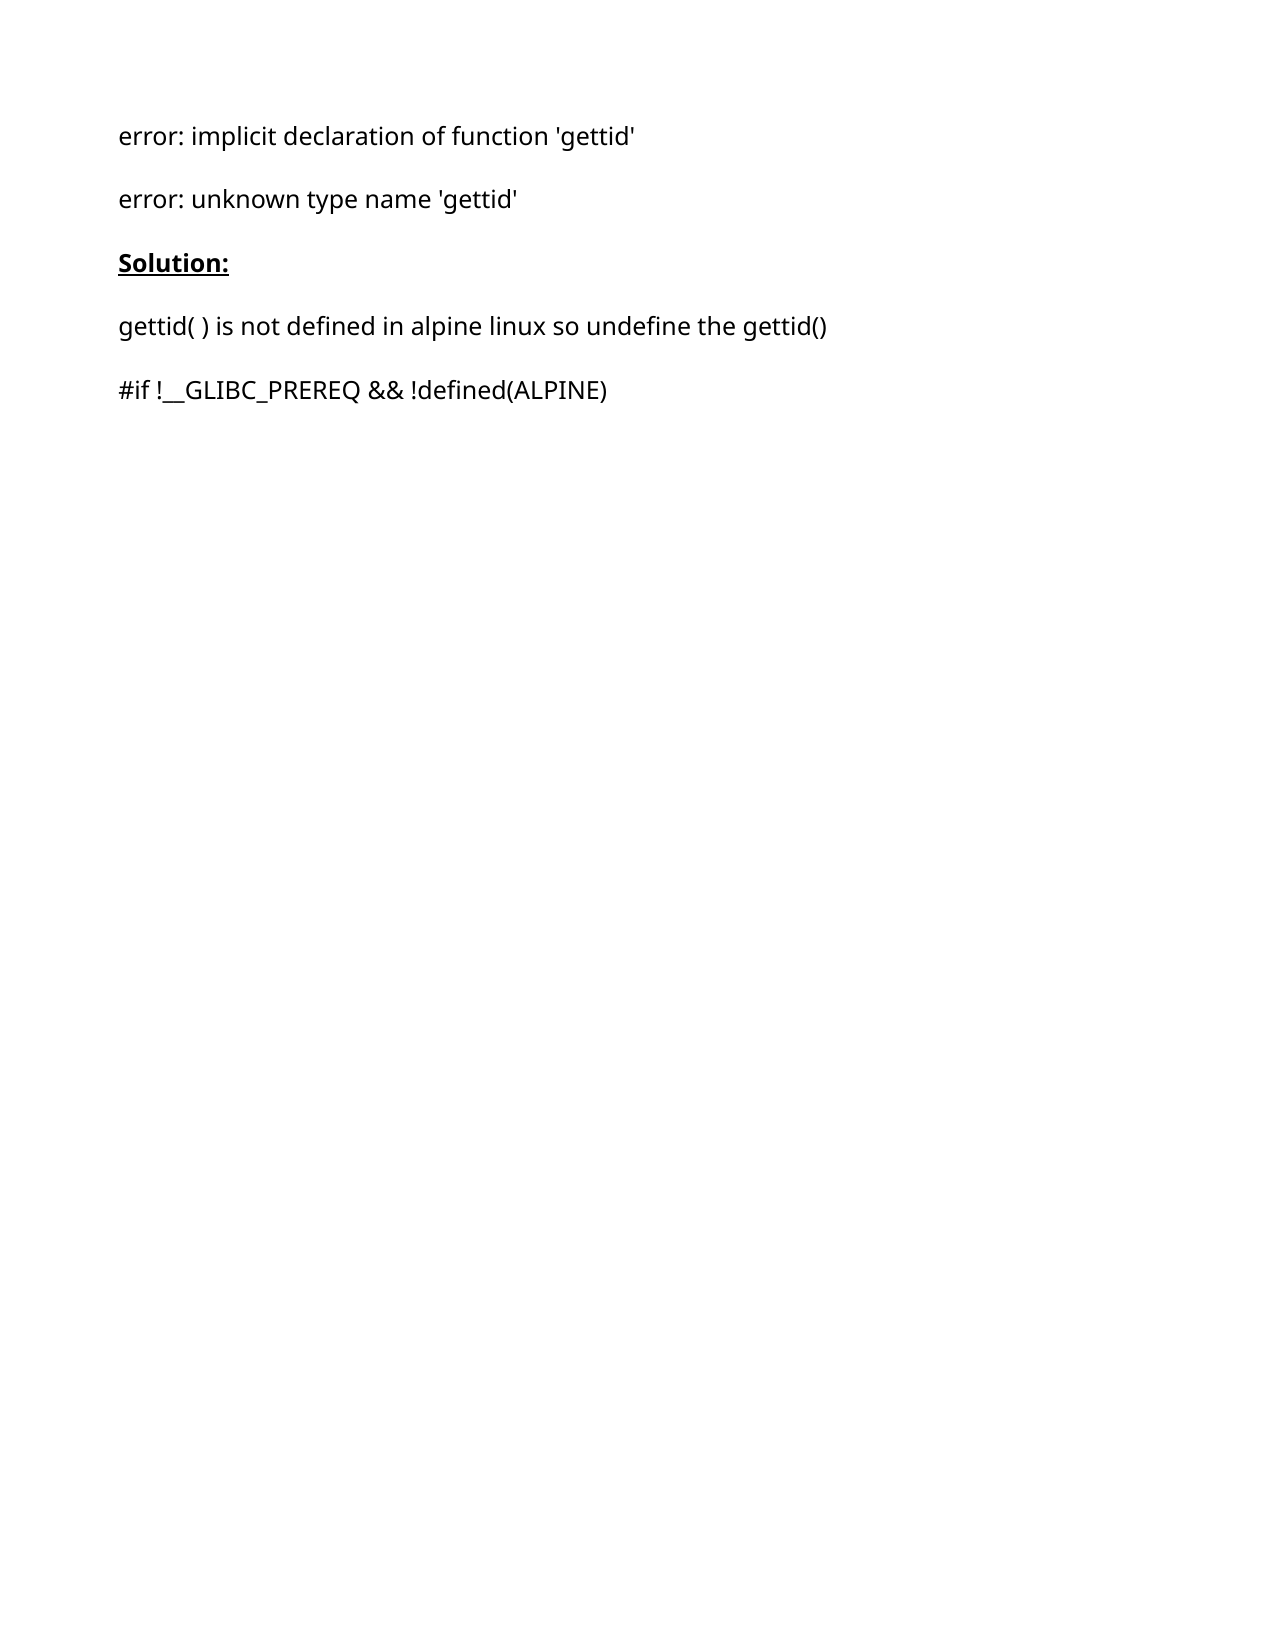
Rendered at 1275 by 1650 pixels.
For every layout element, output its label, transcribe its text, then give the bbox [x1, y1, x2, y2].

text error: implicit declaration of function 'gettid' [118, 118, 1157, 152]
text #if !__GLIBC_PREREQ && !defined(ALPINE) [118, 372, 1157, 406]
text Solution: [118, 245, 1157, 279]
text gettid( ) is not defined in alpine linux so undefine the gettid() [118, 309, 1157, 343]
text error: unknown type name 'gettid' [118, 182, 1157, 216]
